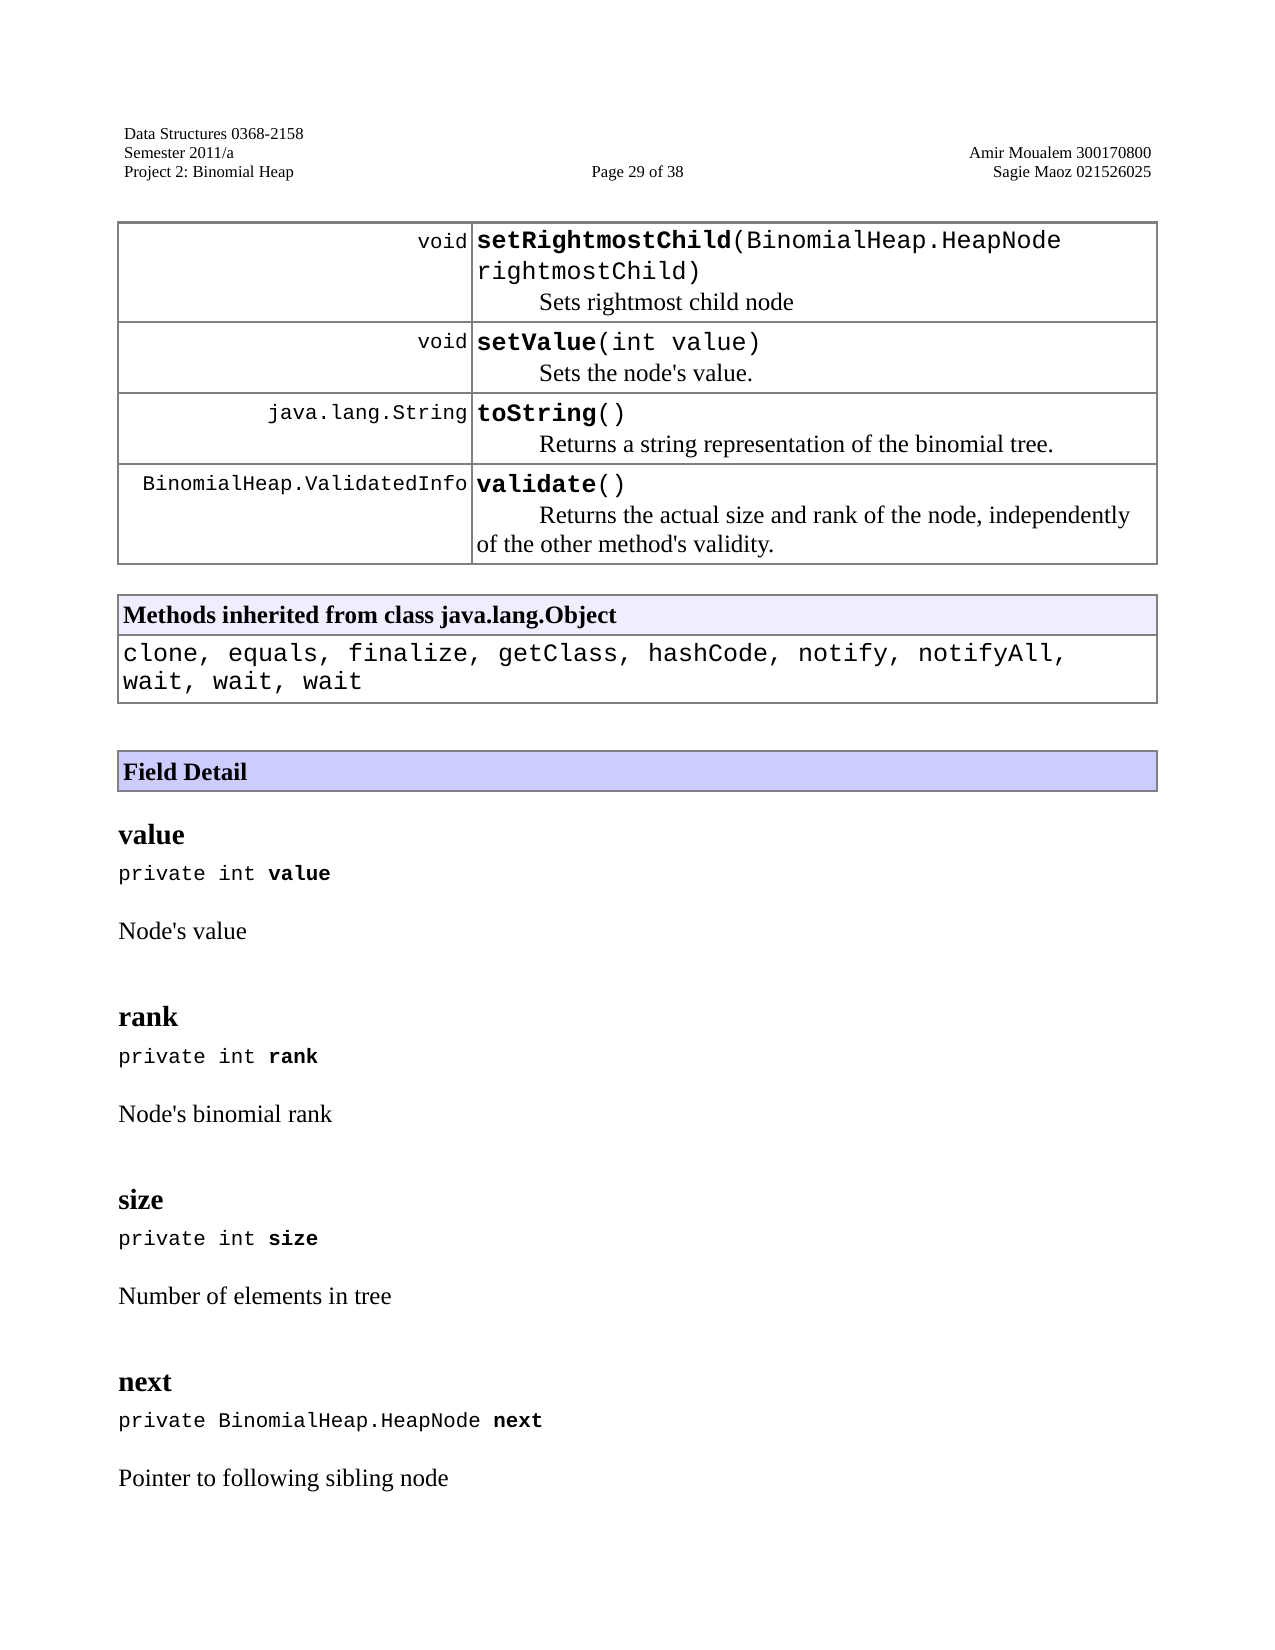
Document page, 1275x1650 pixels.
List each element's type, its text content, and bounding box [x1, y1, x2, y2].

text private BinomialHeap.HeapNode next [118, 1410, 1157, 1434]
table_cell setRightmostChild(BinomialHeap.HeapNode rightmostChild) Sets rightmost child node [473, 224, 1156, 321]
subtitle rank [118, 999, 1157, 1033]
text private int value [118, 863, 1157, 887]
subtitle next [118, 1364, 1157, 1398]
list Node's binomial rank [118, 1099, 1157, 1127]
table_cell void [119, 323, 471, 392]
table_header Methods inherited from class java.lang.Object [119, 596, 1156, 634]
text private int rank [118, 1046, 1157, 1069]
text private int size [118, 1228, 1157, 1252]
list Pointer to following sibling node [118, 1463, 1157, 1492]
table_cell clone, equals, finalize, getClass, hashCode, notify, notifyAll, wait, wait, wait [119, 636, 1156, 702]
table_cell toString() Returns a string representation of the binomial tree. [473, 394, 1156, 463]
table_cell void [119, 224, 471, 321]
list Number of elements in tree [118, 1281, 1157, 1310]
table_cell BinomialHeap.ValidatedInfo [119, 465, 471, 563]
list Node's value [118, 916, 1157, 945]
table_cell setValue(int value) Sets the node's value. [473, 323, 1156, 392]
table_cell java.lang.String [119, 394, 471, 463]
table_header Field Detail [119, 752, 1156, 790]
subtitle size [118, 1182, 1157, 1216]
table_cell validate() Returns the actual size and rank of the node, independently of the other method's validity. [473, 465, 1156, 563]
subtitle value [118, 817, 1157, 851]
